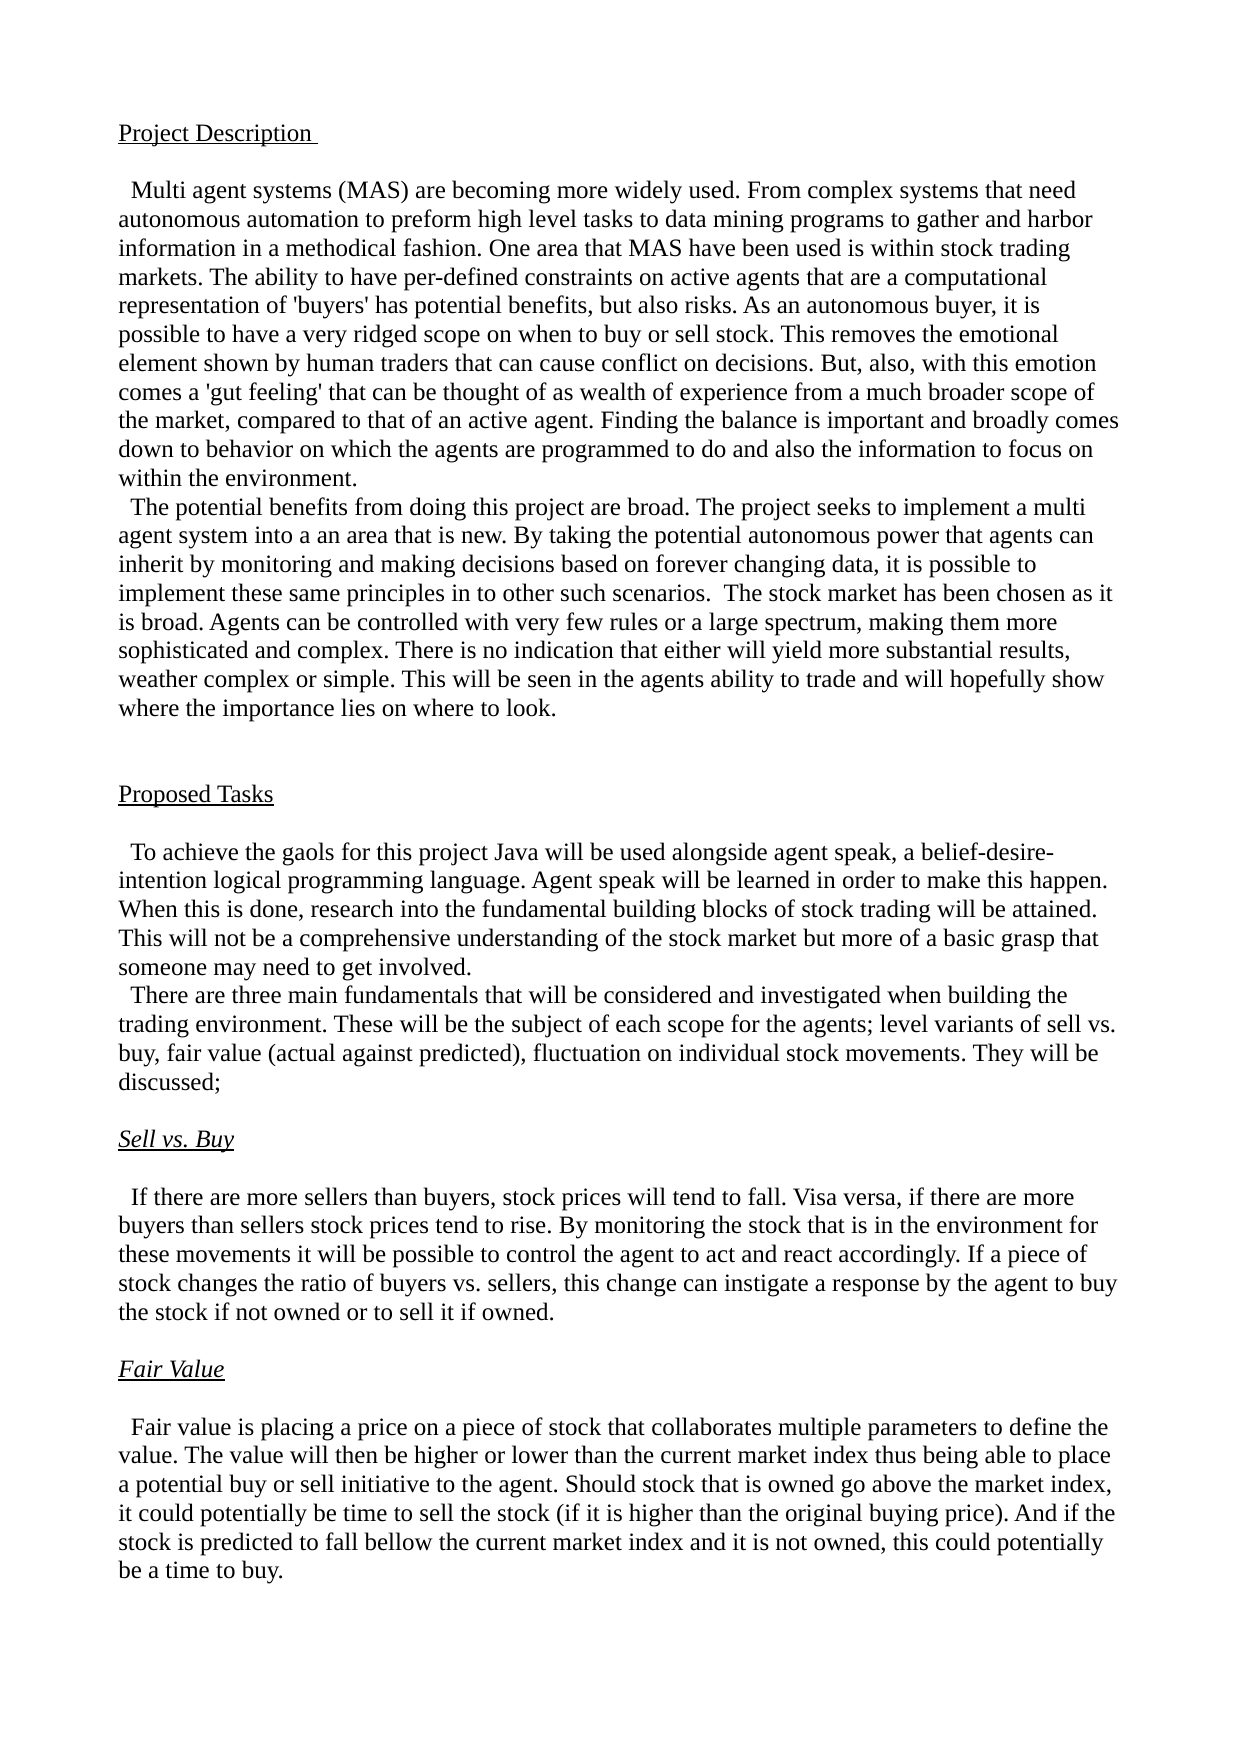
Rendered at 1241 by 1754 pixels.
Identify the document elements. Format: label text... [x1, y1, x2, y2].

text To achieve the gaols for this project Java will be used alongside agent speak, a belief-desire-intention logical programming language. Agent speak will be learned in order to make this happen. When this is done, research into the fundamental building blocks of stock trading will be attained. This will not be a comprehensive understanding of the stock market but more of a basic grasp that someone may need to get involved. [118, 837, 1122, 981]
text Fair value is placing a price on a piece of stock that collaborates multiple parameters to define the value. The value will then be higher or lower than the current market index thus being able to place a potential buy or sell initiative to the agent. Should stock that is owned go above the market index, it could potentially be time to sell the stock (if it is higher than the original buying price). And if the stock is predicted to fall bellow the current market index and it is not owned, this could potentially be a time to buy. [118, 1412, 1122, 1584]
text Sell vs. Buy [118, 1124, 1122, 1153]
text There are three main fundamentals that will be considered and investigated when building the trading environment. These will be the subject of each scope for the agents; level variants of sell vs. buy, fair value (actual against predicted), fluctuation on individual stock movements. They will be discussed; [118, 981, 1122, 1096]
text The potential benefits from doing this project are broad. The project seeks to implement a multi agent system into a an area that is new. By taking the potential autonomous power that agents can inherit by monitoring and making decisions based on forever changing data, it is possible to implement these same principles in to other such scenarios. The stock market has been chosen as it is broad. Agents can be controlled with very few rules or a large spectrum, making them more sophisticated and complex. There is no indication that either will yield more substantial results, weather complex or simple. This will be seen in the agents ability to trade and will hopefully show where the importance lies on where to look. [118, 492, 1122, 722]
text Multi agent systems (MAS) are becoming more widely used. From complex systems that need autonomous automation to preform high level tasks to data mining programs to gather and harbor information in a methodical fashion. One area that MAS have been used is within stock trading markets. The ability to have per-defined constraints on active agents that are a computational representation of 'buyers' has potential benefits, but also risks. As an autonomous buyer, it is possible to have a very ridged scope on when to buy or sell stock. This removes the emotional element shown by human traders that can cause conflict on decisions. But, also, with this emotion comes a 'gut feeling' that can be thought of as wealth of experience from a much broader scope of the market, compared to that of an active agent. Finding the balance is important and broadly comes down to behavior on which the agents are programmed to do and also the information to focus on within the environment. [118, 176, 1122, 492]
text Fair Value [118, 1354, 1122, 1383]
text If there are more sellers than buyers, stock prices will tend to fall. Visa versa, if there are more buyers than sellers stock prices tend to rise. By monitoring the stock that is in the environment for these movements it will be possible to control the agent to act and react accordingly. If a piece of stock changes the ratio of buyers vs. sellers, this change can instigate a response by the agent to buy the stock if not owned or to sell it if owned. [118, 1182, 1122, 1326]
text Project Description [118, 118, 1122, 147]
text Proposed Tasks [118, 779, 1122, 808]
